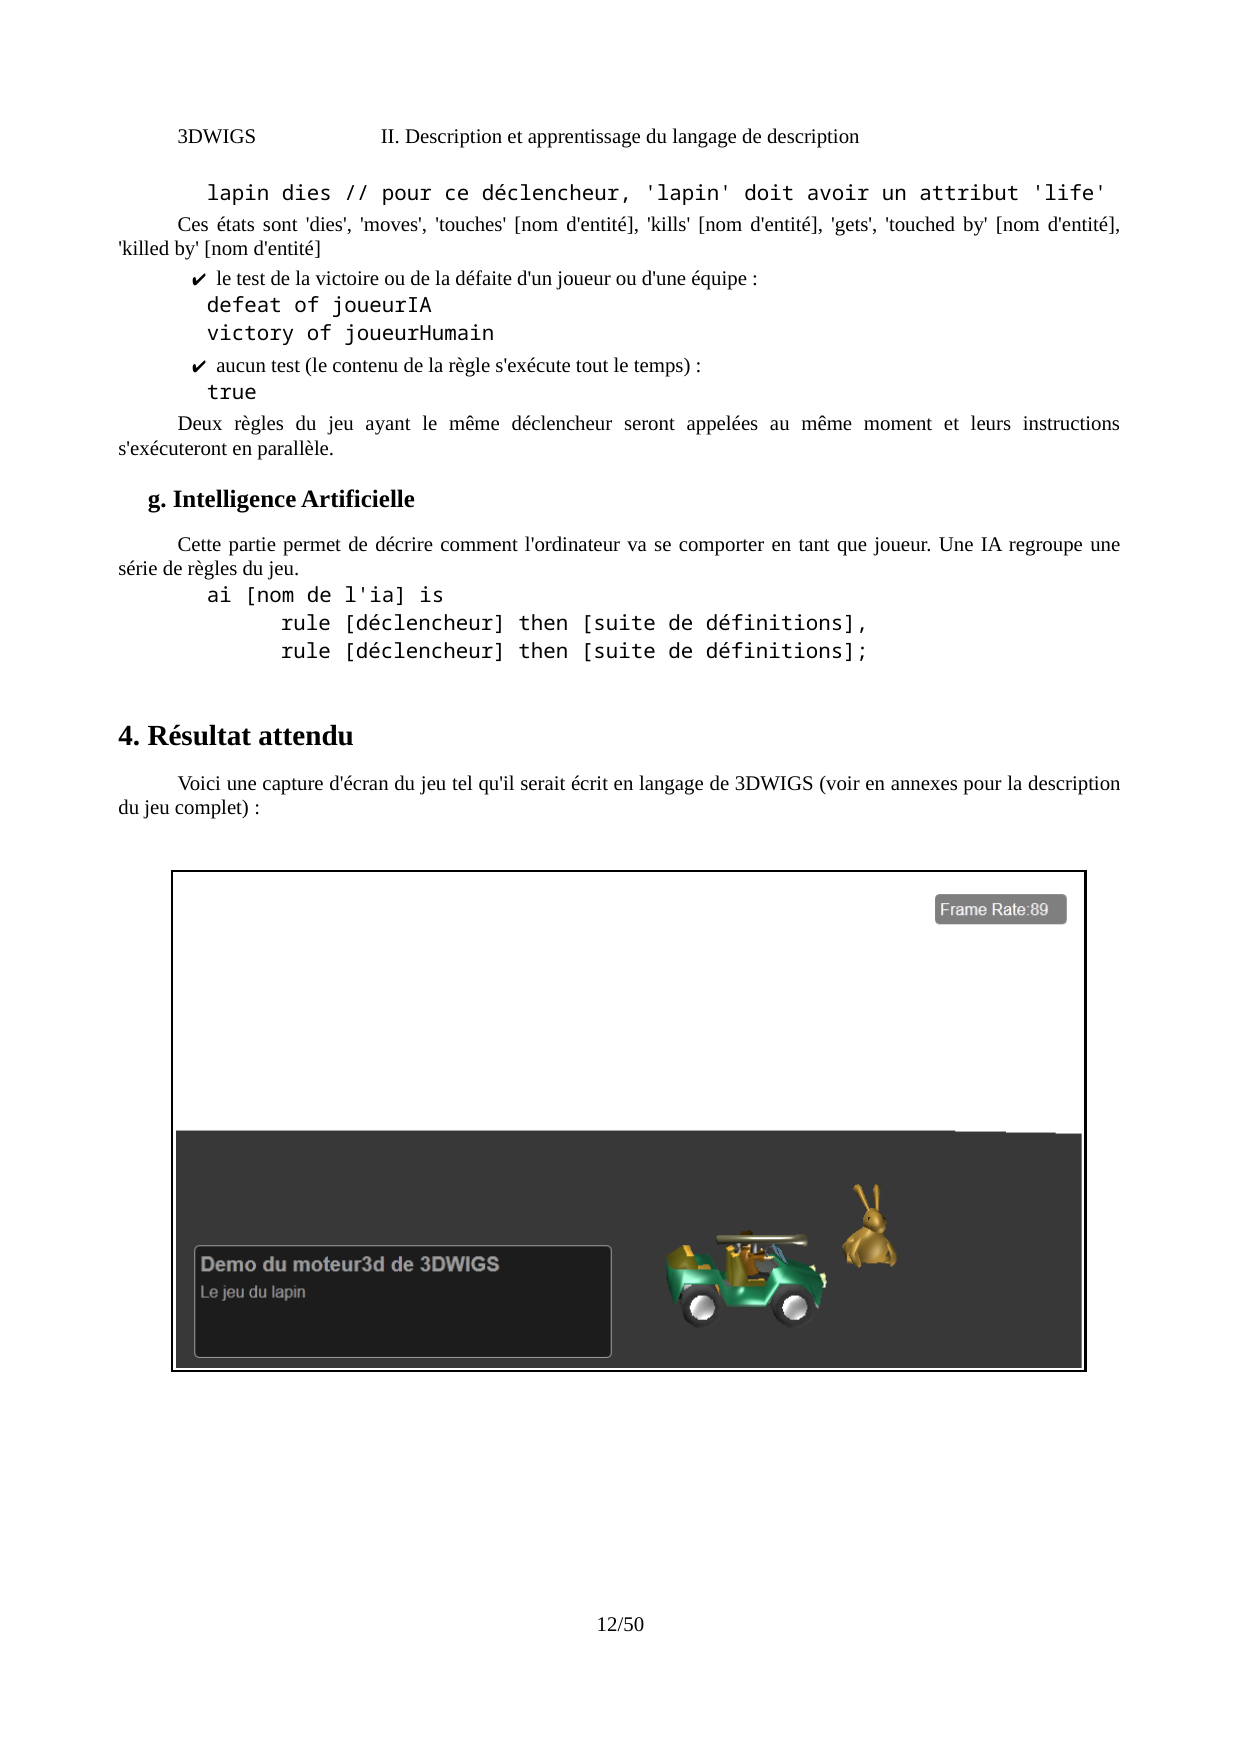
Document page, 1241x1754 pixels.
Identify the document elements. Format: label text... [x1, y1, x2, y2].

text victory of joueurHumain [207, 318, 1122, 347]
picture [176, 874, 1082, 1368]
list le test de la victoire ou de la défaite d'un joueur ou d'une équipe : [192, 266, 1122, 290]
text rule [déclencheur] then [suite de définitions], [207, 608, 1122, 637]
text Voici une capture d'écran du jeu tel qu'il serait écrit en langage de 3DWIGS (voir en annexes pour la description du jeu complet) : [118, 771, 1122, 819]
list aucun test (le contenu de la règle s'exécute tout le temps) : [192, 353, 1122, 377]
text Cette partie permet de décrire comment l'ordinateur va se comporter en tant que joueur. Une IA regroupe une série de règles du jeu. [118, 532, 1122, 580]
text Ces états sont 'dies', 'moves', 'touches' [nom d'entité], 'kills' [nom d'entité], 'gets', 'touched by' [nom d'entité], 'killed by' [nom d'entité] [118, 212, 1122, 260]
text ai [nom de l'ia] is [207, 580, 1122, 608]
text rule [déclencheur] then [suite de définitions]; [207, 637, 1122, 665]
text true [207, 377, 1122, 405]
text Deux règles du jeu ayant le même déclencheur seront appelées au même moment et leurs instructions s'exécuteront en parallèle. [118, 411, 1122, 459]
text lapin dies // pour ce déclencheur, 'lapin' doit avoir un attribut 'life' [207, 178, 1122, 206]
text defeat of joueurIA [207, 290, 1122, 318]
subtitle Résultat attendu [118, 718, 1122, 752]
subtitle Intelligence Artificielle [118, 484, 1122, 513]
